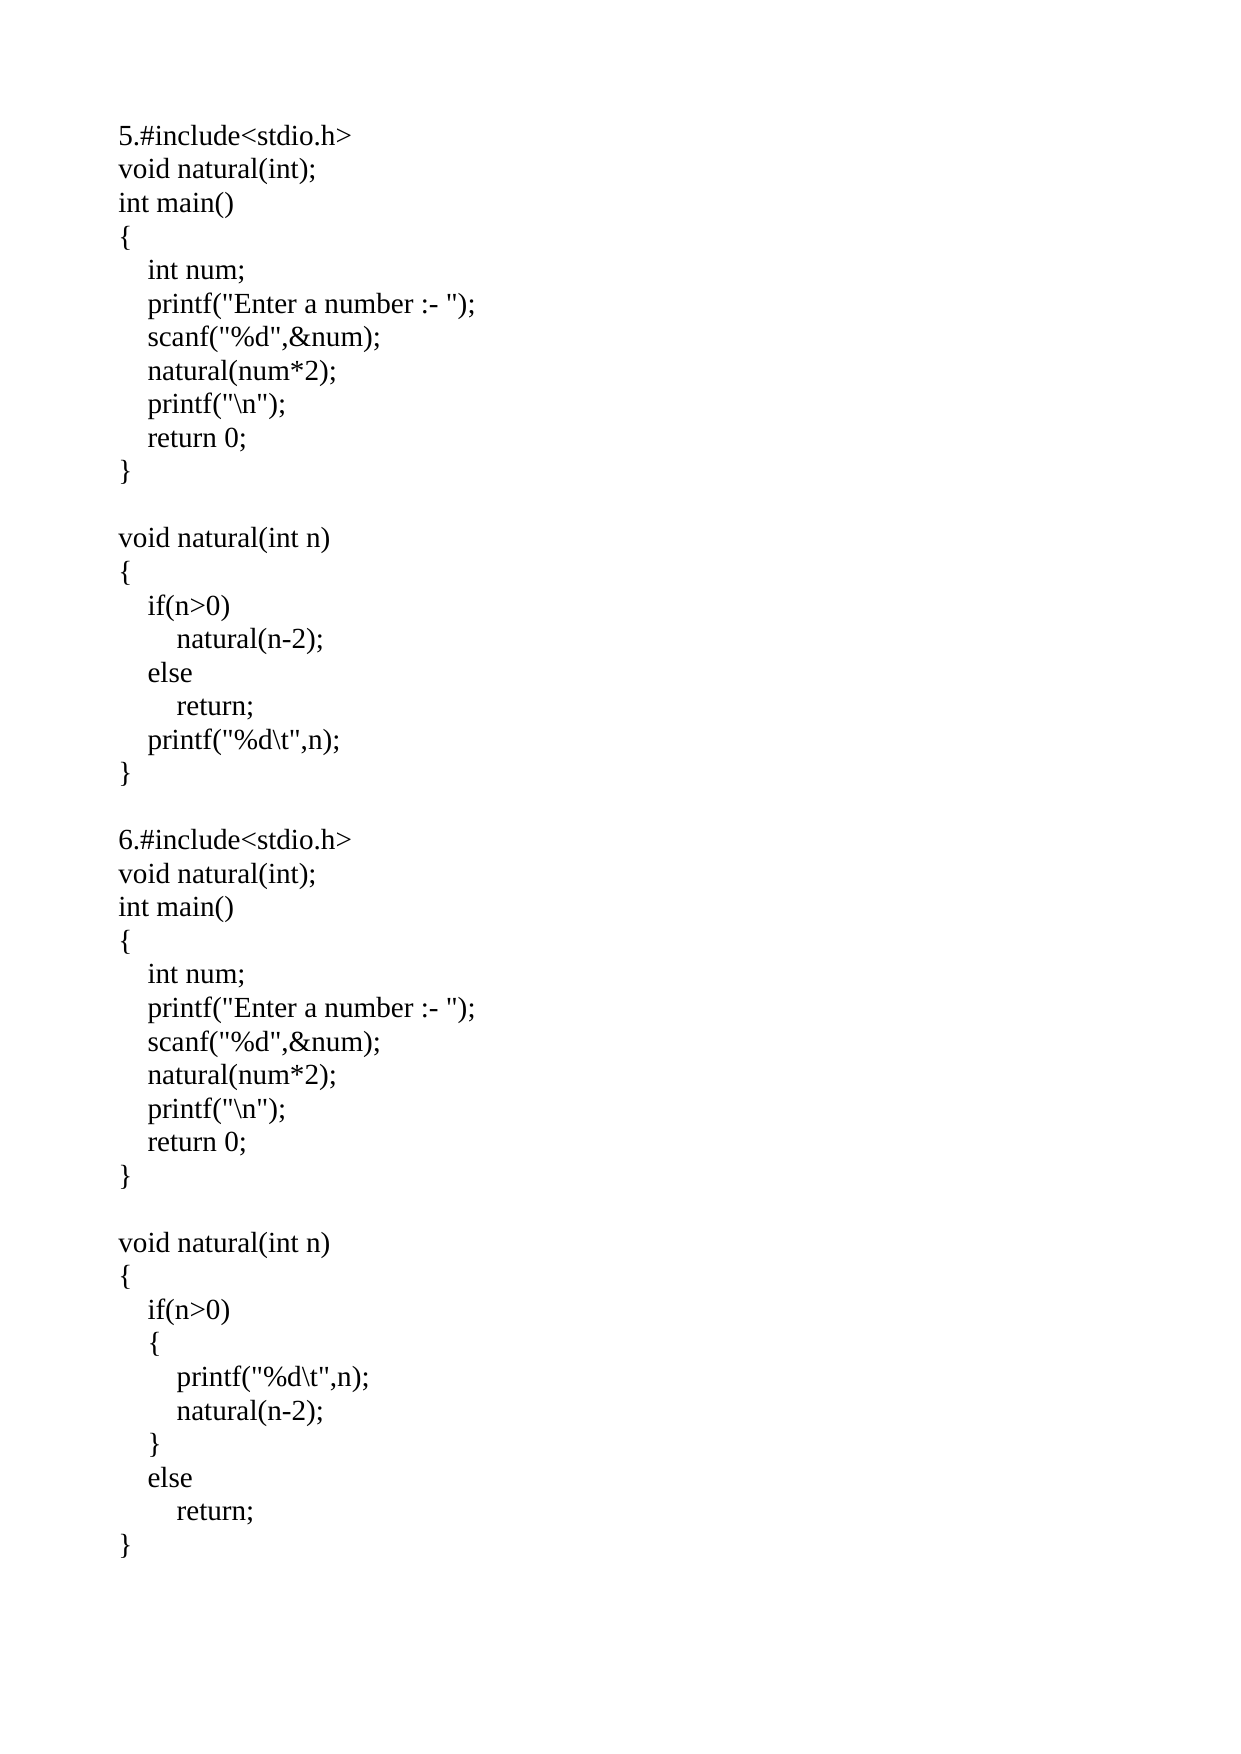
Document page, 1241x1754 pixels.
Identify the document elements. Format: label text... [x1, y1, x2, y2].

text 5.#include<stdio.h> [118, 118, 1122, 152]
text printf("\n"); [118, 1091, 1122, 1124]
text 6.#include<stdio.h> [118, 822, 1122, 856]
text } [118, 1426, 1122, 1460]
text { [118, 923, 1122, 957]
text scanf("%d",&num); [118, 1024, 1122, 1057]
text } [118, 453, 1122, 487]
text int main() [118, 889, 1122, 923]
text int num; [118, 252, 1122, 286]
text printf("\n"); [118, 386, 1122, 420]
text return; [118, 1493, 1122, 1527]
text } [118, 1158, 1122, 1191]
text natural(n-2); [118, 1393, 1122, 1426]
text else [118, 655, 1122, 688]
text return 0; [118, 1124, 1122, 1158]
text natural(num*2); [118, 353, 1122, 386]
text { [118, 554, 1122, 588]
text natural(num*2); [118, 1057, 1122, 1091]
text void natural(int n) [118, 521, 1122, 554]
text void natural(int n) [118, 1225, 1122, 1258]
text scanf("%d",&num); [118, 319, 1122, 353]
text if(n>0) [118, 1292, 1122, 1326]
text if(n>0) [118, 588, 1122, 621]
text printf("%d\t",n); [118, 1359, 1122, 1393]
text printf("Enter a number :- "); [118, 990, 1122, 1024]
text { [118, 1258, 1122, 1292]
text return; [118, 688, 1122, 722]
text } [118, 1527, 1122, 1560]
text natural(n-2); [118, 621, 1122, 655]
text printf("%d\t",n); [118, 722, 1122, 755]
text void natural(int); [118, 152, 1122, 185]
text { [118, 219, 1122, 252]
text { [118, 1326, 1122, 1359]
text int main() [118, 185, 1122, 219]
text } [118, 755, 1122, 789]
text int num; [118, 957, 1122, 990]
text return 0; [118, 420, 1122, 453]
text printf("Enter a number :- "); [118, 286, 1122, 319]
text void natural(int); [118, 856, 1122, 889]
text else [118, 1460, 1122, 1493]
